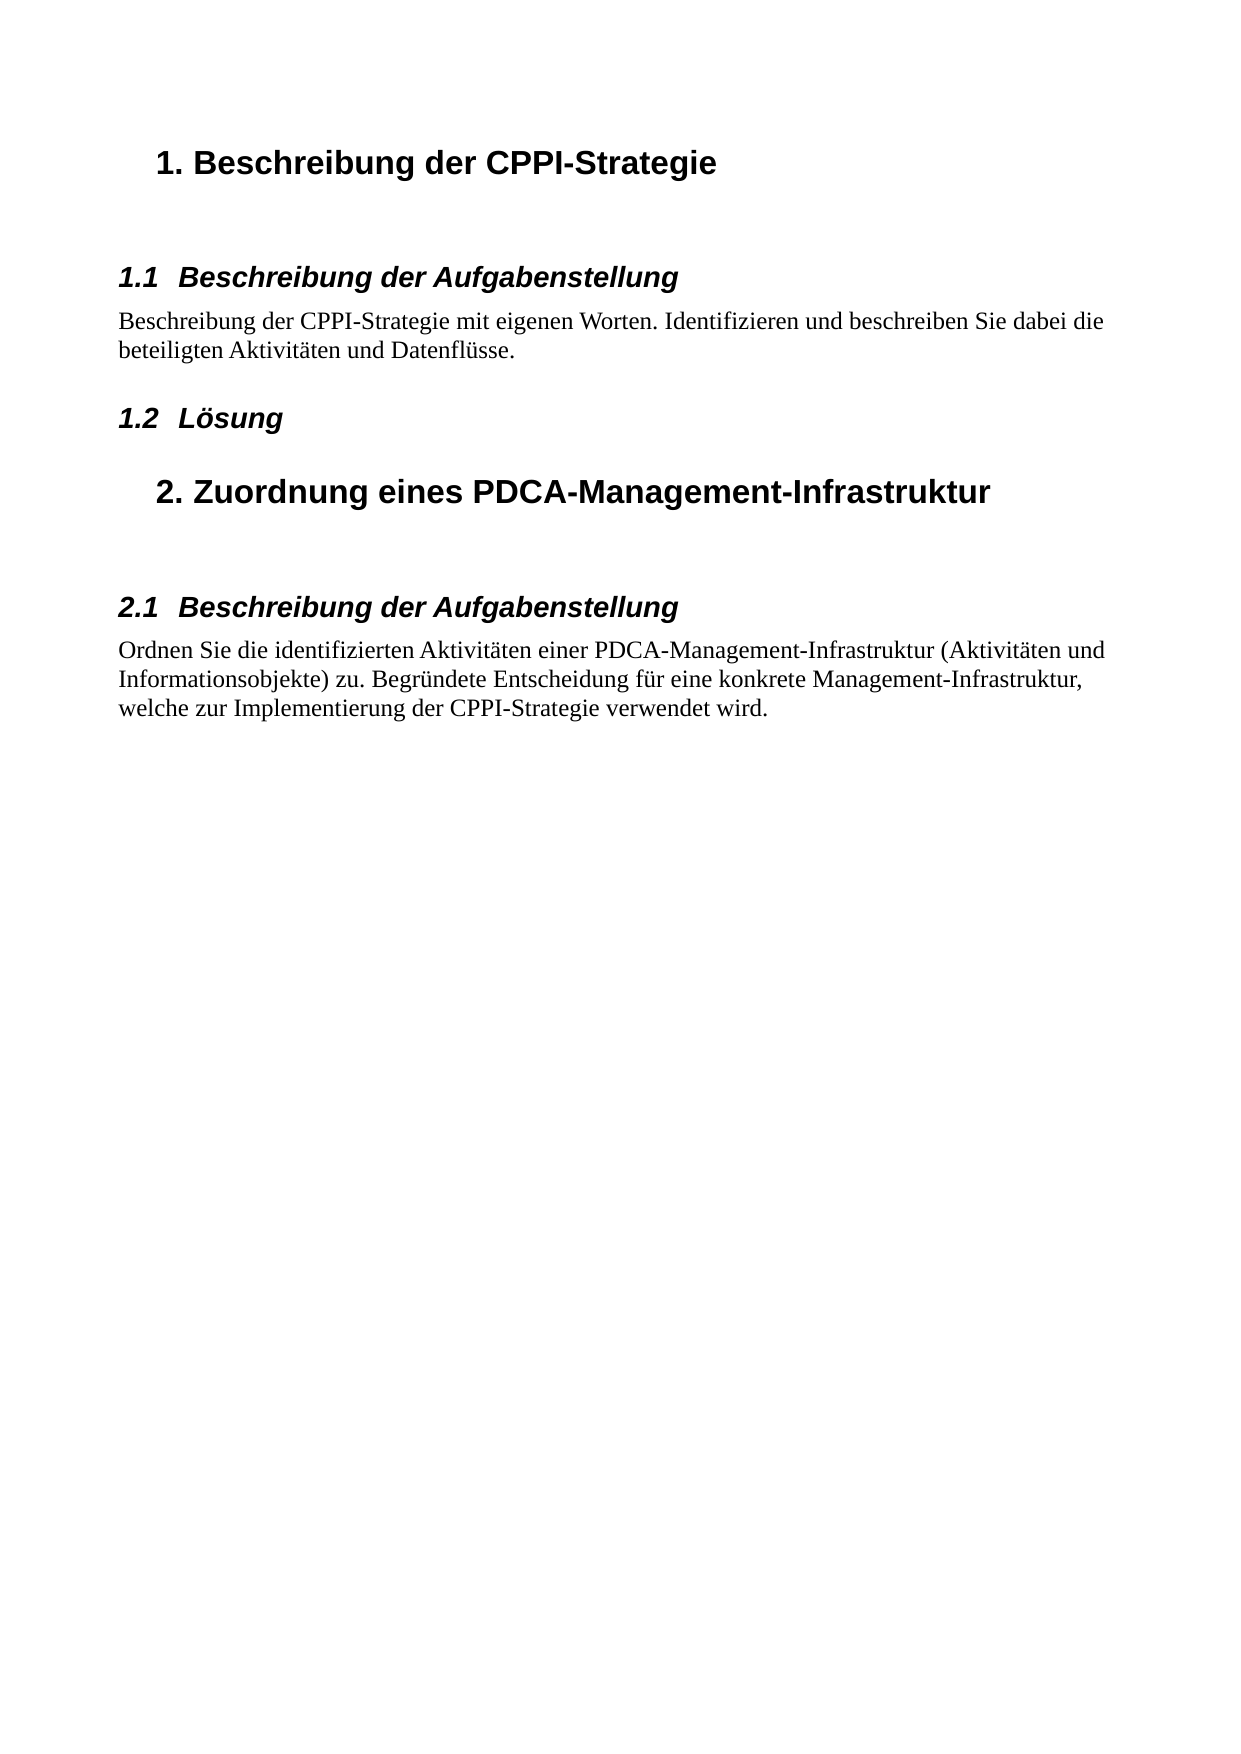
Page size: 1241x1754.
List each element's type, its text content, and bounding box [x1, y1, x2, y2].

subtitle Zuordnung eines PDCA-Management-Infrastruktur [156, 472, 1122, 511]
text Ordnen Sie die identifizierten Aktivitäten einer PDCA-Management-Infrastruktur (Aktivitäten und Informationsobjekte) zu. Begründete Entscheidung für eine konkrete Management-Infrastruktur, welche zur Implementierung der CPPI-Strategie verwendet wird. [118, 636, 1122, 722]
subtitle Beschreibung der Aufgabenstellung [118, 589, 1122, 623]
subtitle Beschreibung der CPPI-Strategie [156, 143, 1122, 182]
subtitle Beschreibung der Aufgabenstellung [118, 260, 1122, 294]
text Beschreibung der CPPI-Strategie mit eigenen Worten. Identifizieren und beschreiben Sie dabei die beteiligten Aktivitäten und Datenflüsse. [118, 306, 1122, 364]
subtitle Lösung [118, 401, 1122, 435]
